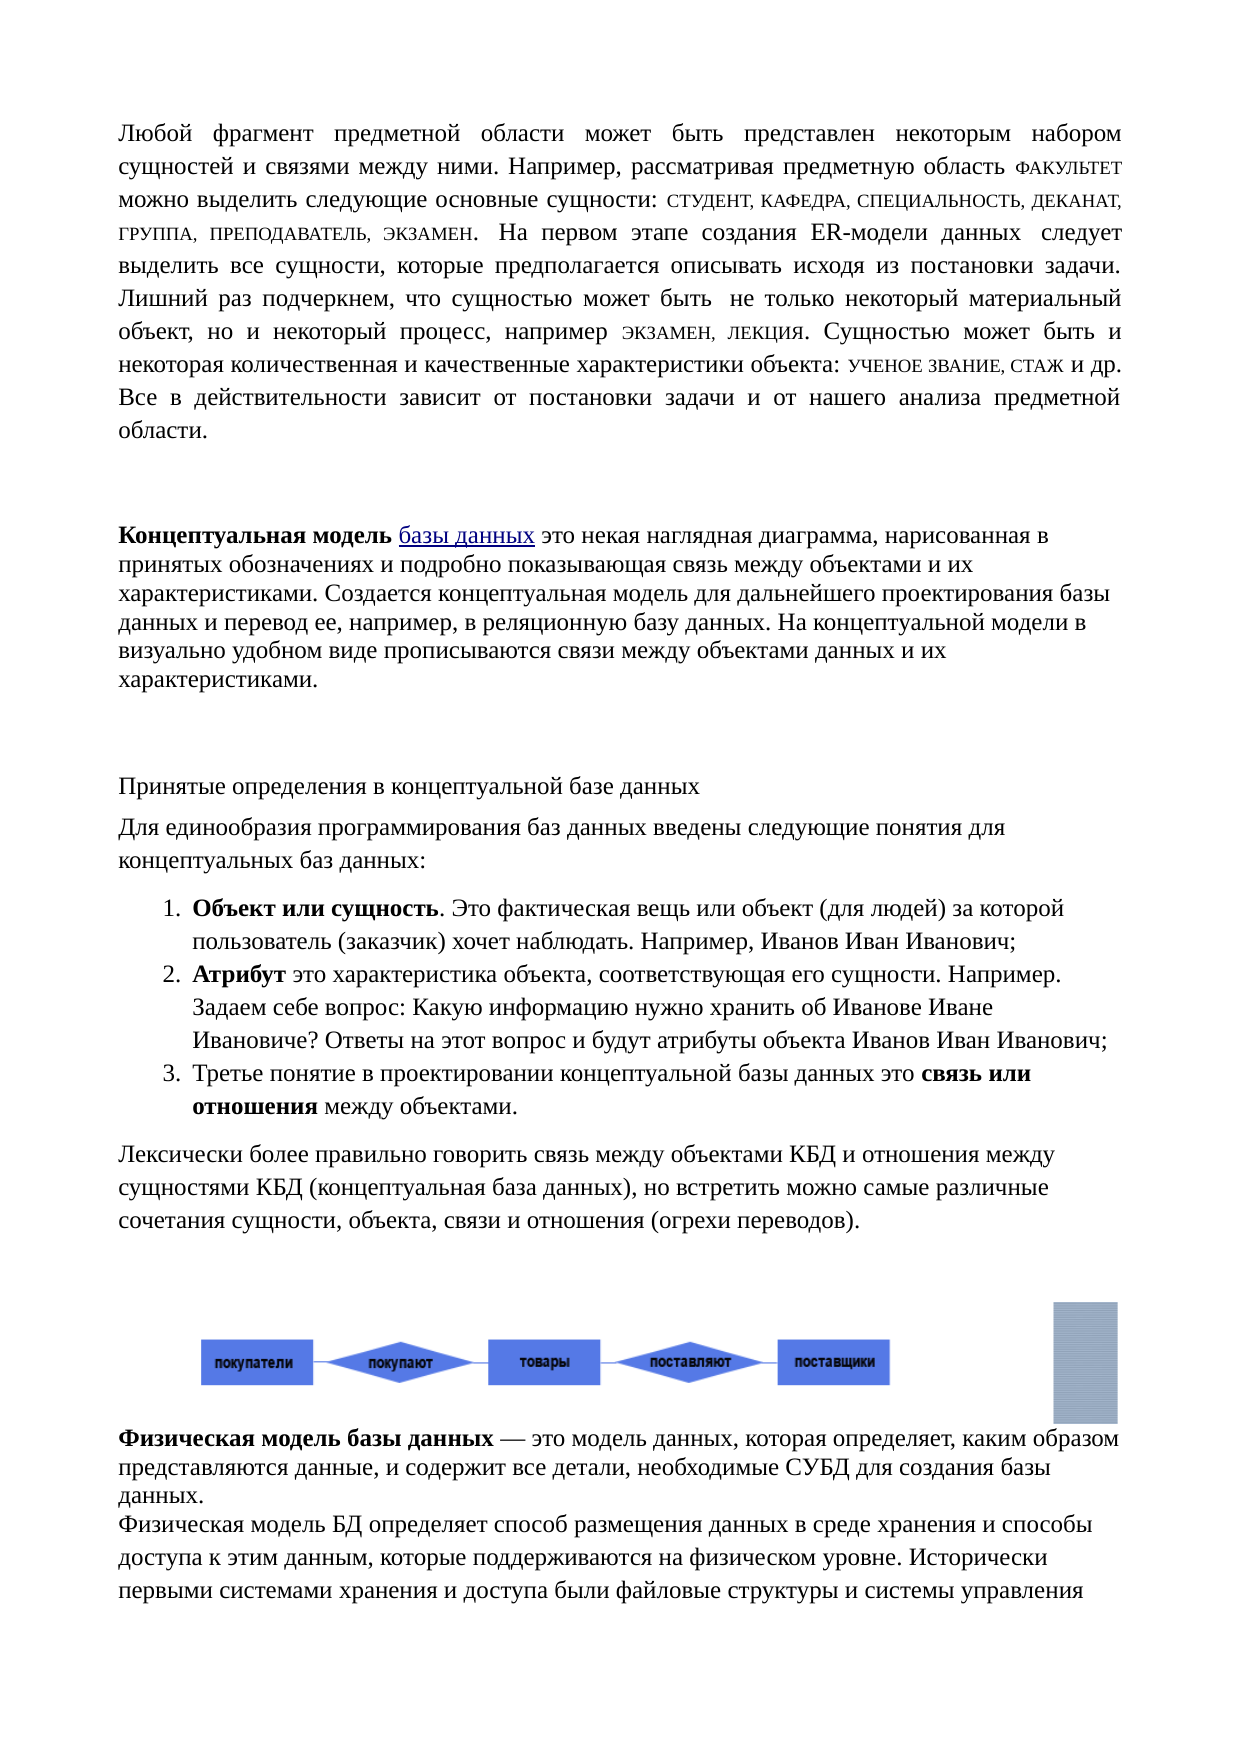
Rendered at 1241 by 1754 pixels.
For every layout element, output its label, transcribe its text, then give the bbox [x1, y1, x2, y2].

list Объект или сущность. Это фактическая вещь или объект (для людей) за которой пользователь (заказчик) хочет наблюдать. Например, Иванов Иван Иванович; [162, 893, 1122, 955]
text Любой фрагмент предметной области может быть представлен некоторым набором сущностей и связями между ними. Например, рассматривая предметную область ФАКУЛЬТЕТ можно выделить следующие основные сущности: СТУДЕНТ, КАФЕДРА, СПЕЦИАЛЬНОСТЬ, ДЕКАНАТ, ГРУППА, ПРЕПОДАВАТЕЛЬ, ЭКЗАМЕН. На первом этапе создания ER-модели данных следует выделить все сущности, которые предполагается описывать исходя из постановки задачи. Лишний раз подчеркнем, что сущностью может быть не только некоторый материальный объект, но и некоторый процесс, например ЭКЗАМЕН, ЛЕКЦИЯ. Сущностью может быть и некоторая количественная и качественные характеристики объекта: УЧЕНОЕ ЗВАНИЕ, СТАЖ и др. Все в действительности зависит от постановки задачи и от нашего анализа предметной области. [118, 118, 1122, 444]
text Физическая модель БД определяет способ размещения данных в среде хранения и способы доступа к этим данным, которые поддерживаются на физическом уровне. Исторически первыми системами хранения и доступа были файловые структуры и системы управления [118, 1509, 1122, 1604]
text Лексически более правильно говорить связь между объектами КБД и отношения между сущностями КБД (концептуальная база данных), но встретить можно самые различные сочетания сущности, объекта, связи и отношения (огрехи переводов). [118, 1139, 1122, 1234]
list Третье понятие в проектировании концептуальной базы данных это связь или отношения между объектами. [162, 1058, 1122, 1120]
subtitle Принятые определения в концептуальной базе данных [118, 771, 1122, 800]
list Атрибут это характеристика объекта, соответствующая его сущности. Например. Задаем себе вопрос: Какую информацию нужно хранить об Иванове Иване Ивановиче? Ответы на этот вопрос и будут атрибуты объекта Иванов Иван Иванович; [162, 959, 1122, 1054]
text Физическая модель базы данных — это модель данных, которая определяет, каким образом представляются данные, и содержит все детали, необходимые СУБД для создания базы данных. [118, 1281, 1122, 1509]
text Для единообразия программирования баз данных введены следующие понятия для концептуальных баз данных: [118, 812, 1122, 874]
text Концептуальная модель базы данных это некая наглядная диаграмма, нарисованная в принятых обозначениях и подробно показывающая связь между объектами и их характеристиками. Создается концептуальная модель для дальнейшего проектирования базы данных и перевод ее, например, в реляционную базу данных. На концептуальной модели в визуально удобном виде прописываются связи между объектами данных и их характеристиками. [118, 520, 1122, 693]
picture [113, 1302, 1118, 1424]
